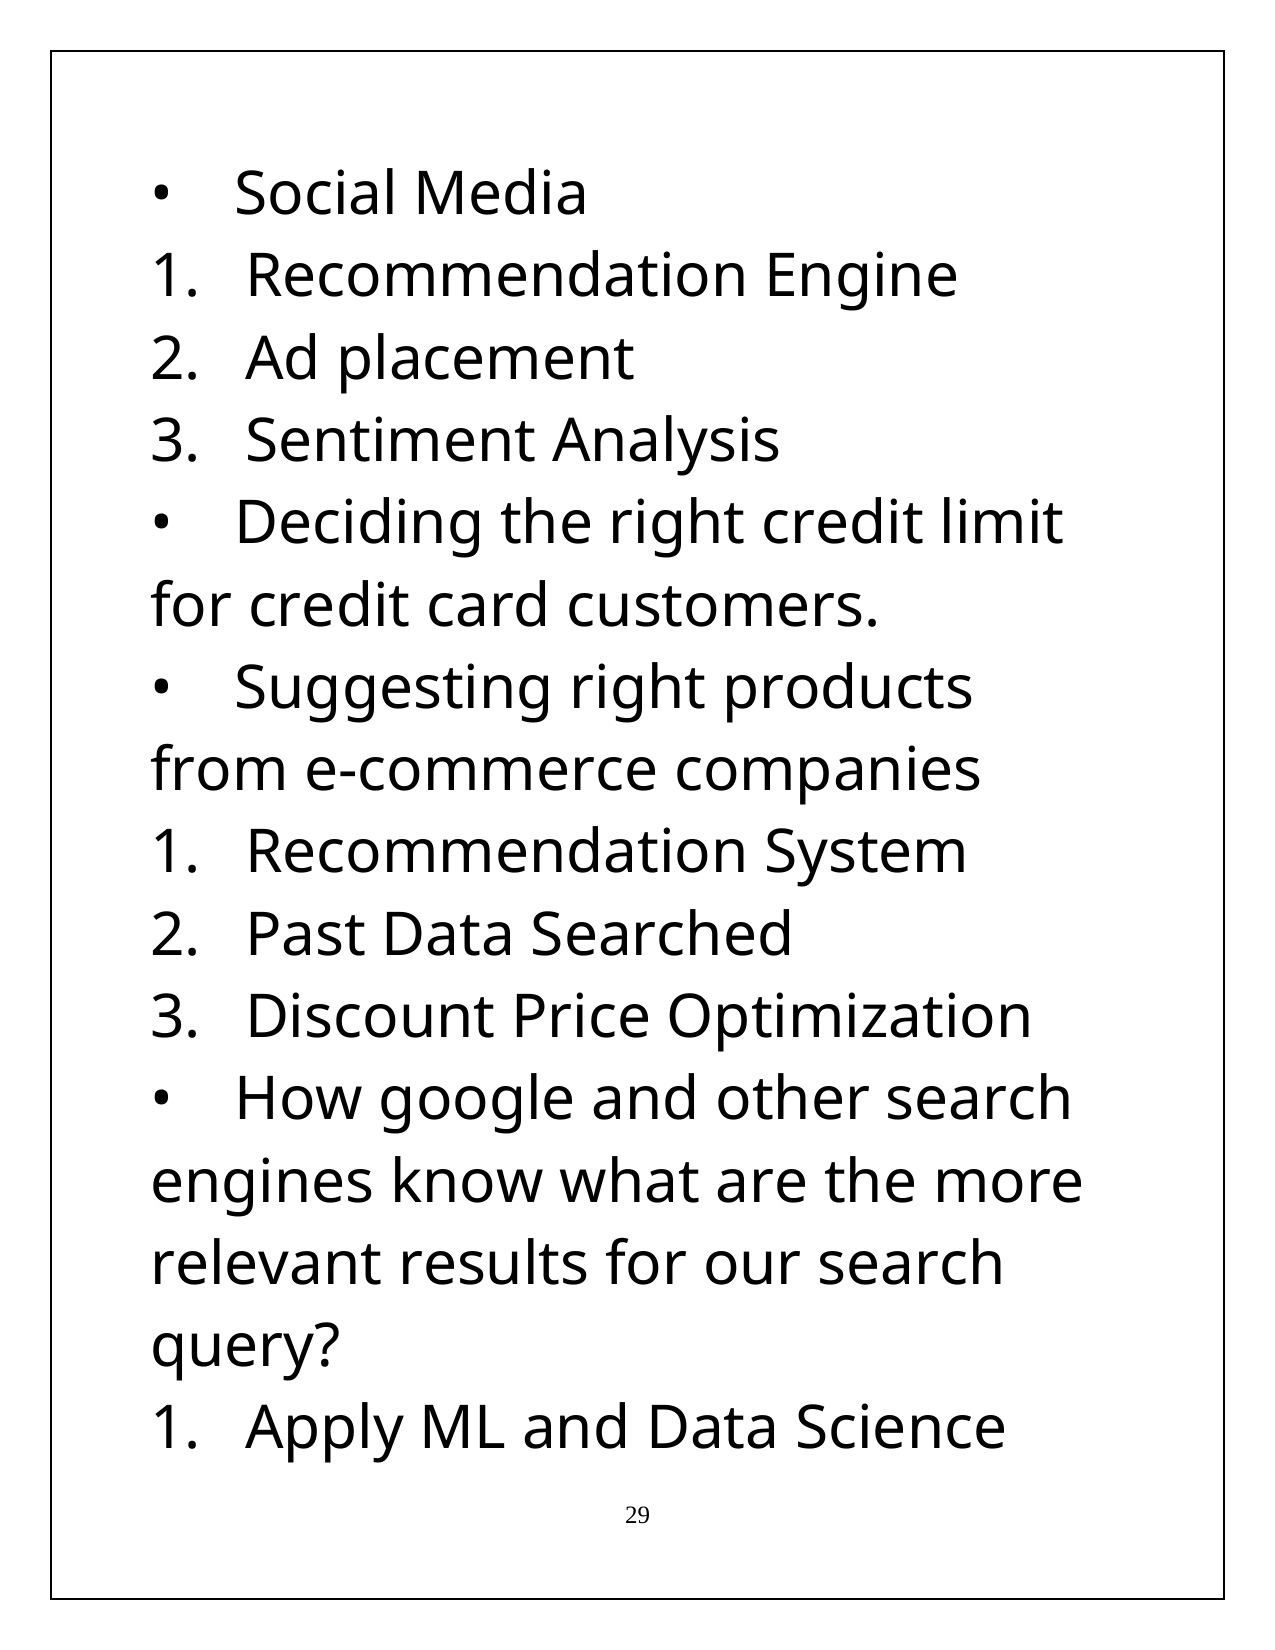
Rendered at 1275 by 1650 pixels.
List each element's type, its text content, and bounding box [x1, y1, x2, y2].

text 1. Recommendation Engine [150, 232, 1125, 314]
text 1. Apply ML and Data Science [150, 1384, 1125, 1467]
text 3. Sentiment Analysis [150, 397, 1125, 479]
text 2. Past Data Searched [150, 891, 1125, 973]
text • How google and other search engines know what are the more relevant results for our search query? [150, 1055, 1125, 1384]
text • Social Media [150, 150, 1125, 232]
text 2. Ad placement [150, 314, 1125, 397]
text 3. Discount Price Optimization [150, 973, 1125, 1055]
text • Suggesting right products from e-commerce companies [150, 644, 1125, 808]
text 1. Recommendation System [150, 808, 1125, 891]
text • Deciding the right credit limit for credit card customers. [150, 479, 1125, 644]
